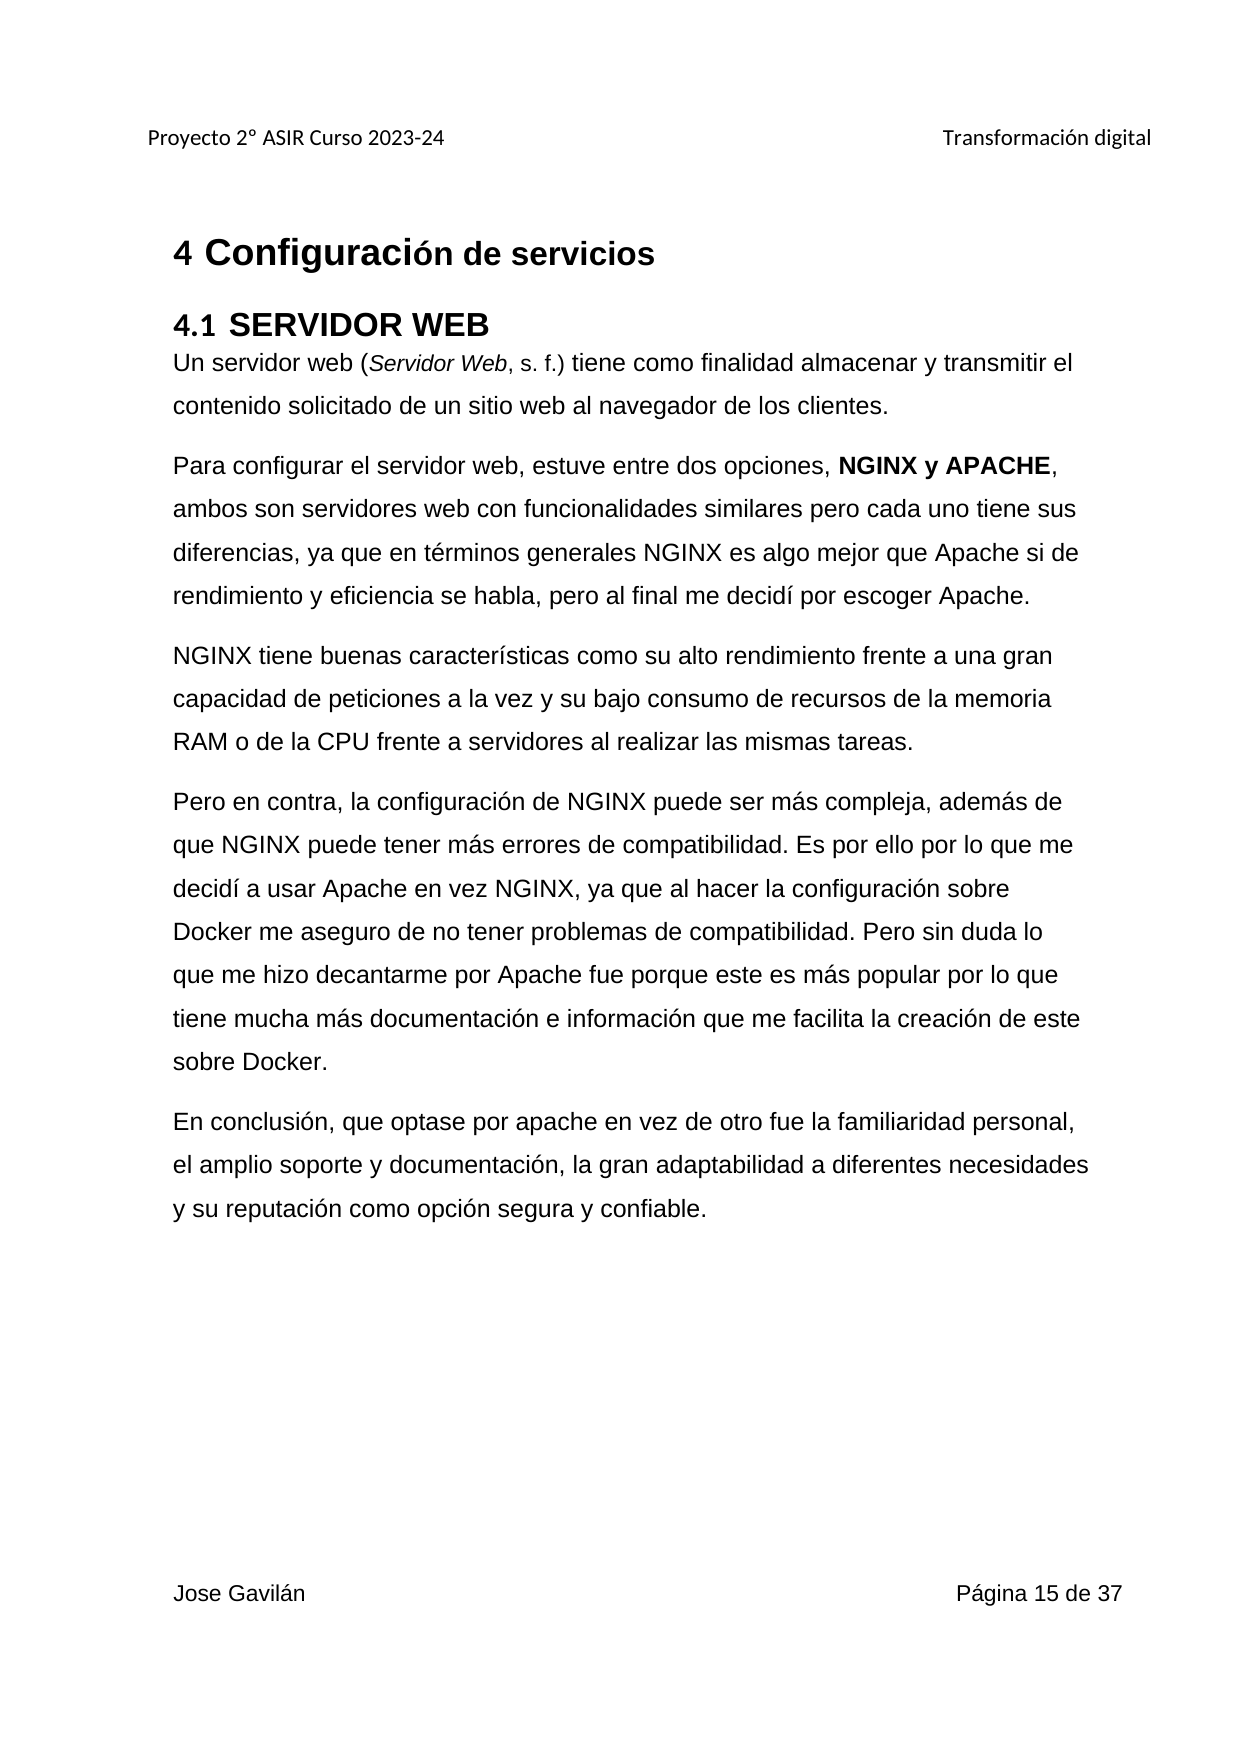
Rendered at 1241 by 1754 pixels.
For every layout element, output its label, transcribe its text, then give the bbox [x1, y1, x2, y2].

subtitle SERVIDOR WEB [173, 304, 1093, 345]
text En conclusión, que optase por apache en vez de otro fue la familiaridad personal, el amplio soporte y documentación, la gran adaptabilidad a diferentes necesidades y su reputación como opción segura y confiable. [173, 1107, 1092, 1222]
subtitle Configuración de servicios [173, 229, 1093, 274]
text Para configurar el servidor web, estuve entre dos opciones, NGINX y APACHE, ambos son servidores web con funcionalidades similares pero cada uno tiene sus diferencias, ya que en términos generales NGINX es algo mejor que Apache si de rendimiento y eficiencia se habla, pero al final me decidí por escoger Apache. [173, 451, 1092, 610]
text Un servidor web (Servidor Web, s. f.) tiene como finalidad almacenar y transmitir el contenido solicitado de un sitio web al navegador de los clientes. [173, 348, 1092, 420]
text NGINX tiene buenas características como su alto rendimiento frente a una gran capacidad de peticiones a la vez y su bajo consumo de recursos de la memoria RAM o de la CPU frente a servidores al realizar las mismas tareas. [173, 641, 1092, 756]
text Pero en contra, la configuración de NGINX puede ser más compleja, además de que NGINX puede tener más errores de compatibilidad. Es por ello por lo que me decidí a usar Apache en vez NGINX, ya que al hacer la configuración sobre Docker me aseguro de no tener problemas de compatibilidad. Pero sin duda lo que me hizo decantarme por Apache fue porque este es más popular por lo que tiene mucha más documentación e información que me facilita la creación de este sobre Docker. [173, 787, 1092, 1076]
